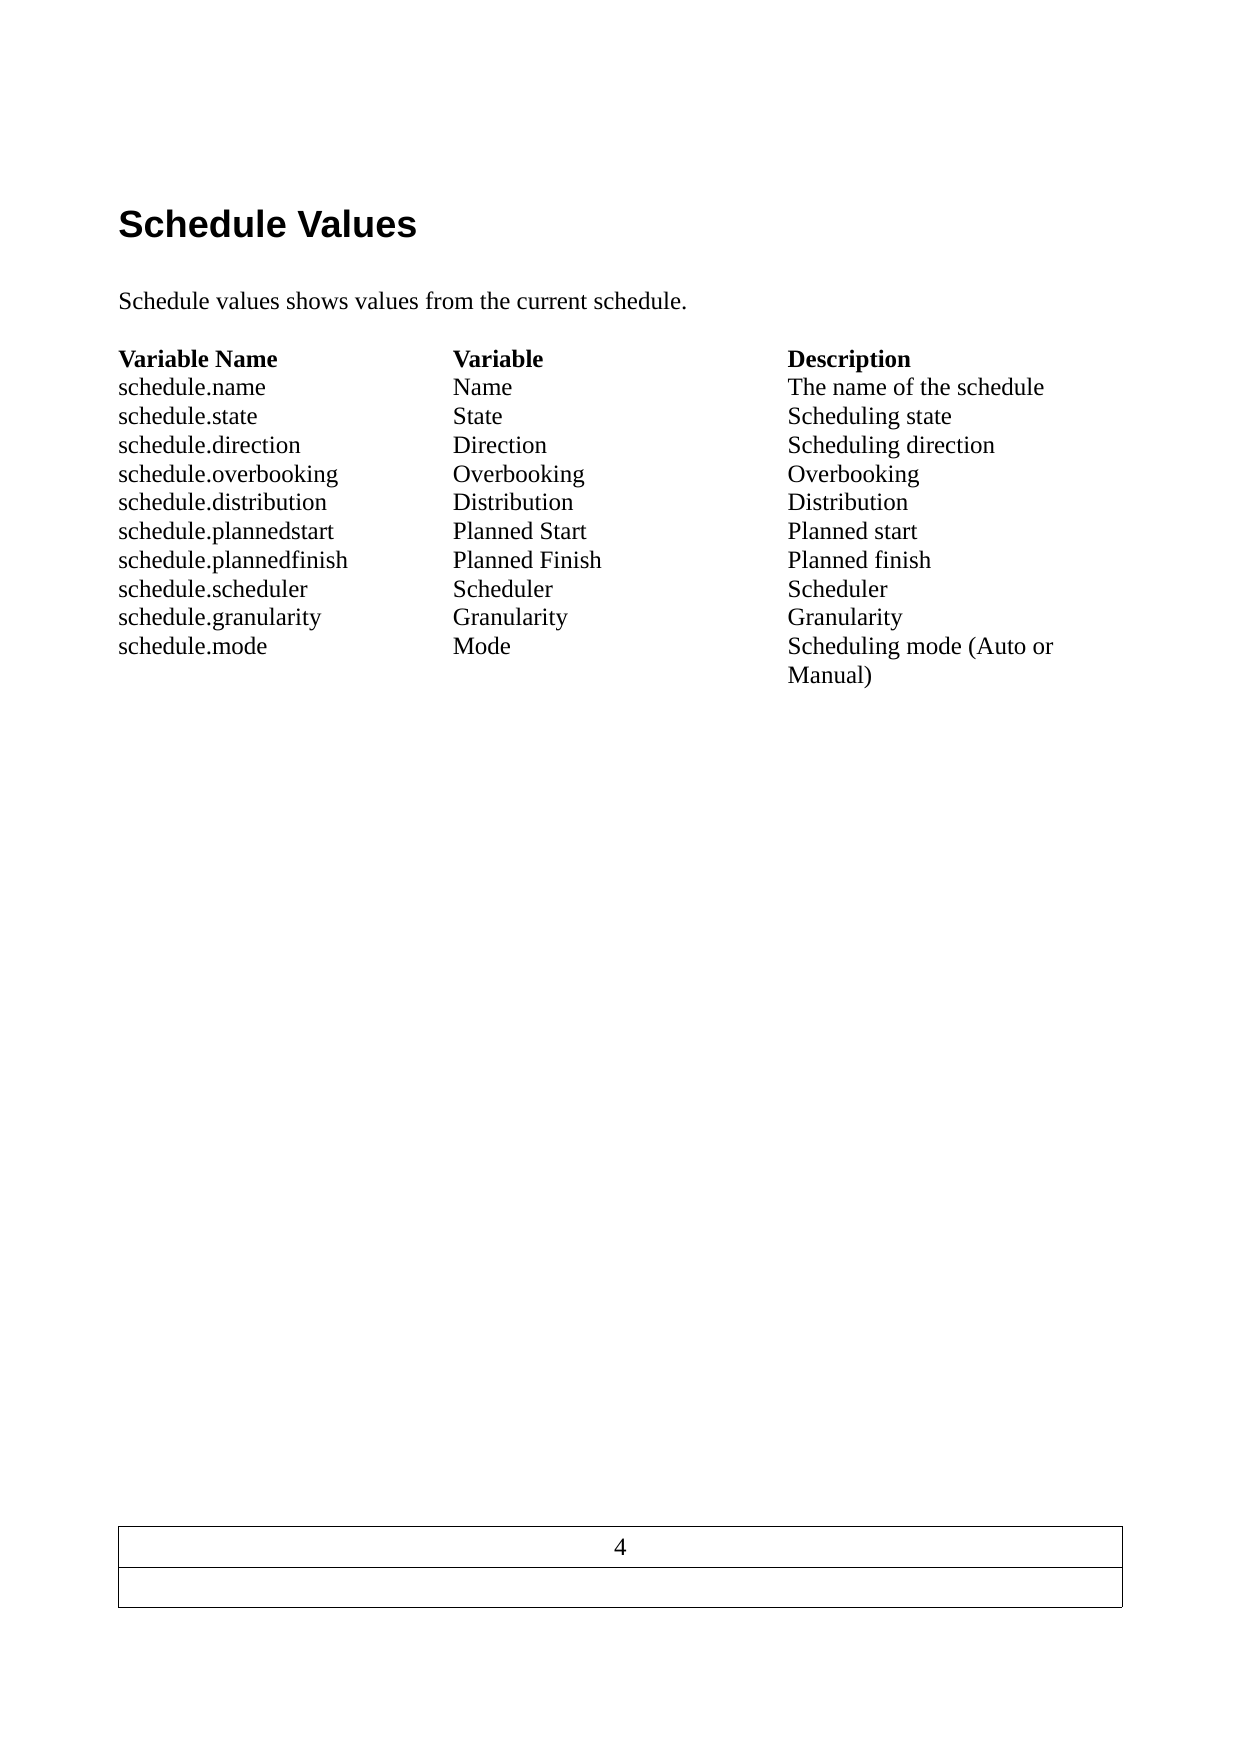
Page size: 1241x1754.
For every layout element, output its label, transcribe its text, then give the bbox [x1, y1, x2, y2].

table_cell Scheduling mode (Auto or Manual) [788, 631, 1122, 689]
subtitle Schedule Values [118, 201, 1122, 245]
table_cell schedule.name [118, 373, 453, 401]
table_cell Overbooking [788, 459, 1122, 487]
table_cell Planned Finish [453, 545, 787, 574]
table_cell schedule.direction [118, 430, 453, 459]
table_cell Planned start [788, 516, 1122, 545]
table_cell Scheduler [788, 574, 1122, 602]
table_header Description [788, 344, 1122, 372]
table_cell Name [453, 373, 787, 401]
table_cell Direction [453, 430, 787, 459]
table_cell schedule.distribution [118, 488, 453, 516]
table_cell Overbooking [453, 459, 787, 487]
table_cell schedule.state [118, 401, 453, 430]
table_cell Distribution [788, 488, 1122, 516]
table_cell Distribution [453, 488, 787, 516]
table_cell schedule.mode [118, 631, 453, 689]
table_cell schedule.overbooking [118, 459, 453, 487]
table_cell The name of the schedule [788, 373, 1122, 401]
table_cell Granularity [788, 603, 1122, 631]
table_cell State [453, 401, 787, 430]
table_cell schedule.scheduler [118, 574, 453, 602]
table_cell Scheduling state [788, 401, 1122, 430]
table_cell schedule.granularity [118, 603, 453, 631]
table_cell Mode [453, 631, 787, 689]
table_cell Granularity [453, 603, 787, 631]
table_cell Planned Start [453, 516, 787, 545]
table_cell Planned finish [788, 545, 1122, 574]
table_cell schedule.plannedfinish [118, 545, 453, 574]
table_cell Scheduler [453, 574, 787, 602]
text Schedule values shows values from the current schedule. [118, 286, 1122, 315]
table_cell Scheduling direction [788, 430, 1122, 459]
table_header Variable [453, 344, 787, 372]
table_header Variable Name [118, 344, 453, 372]
table_cell schedule.plannedstart [118, 516, 453, 545]
